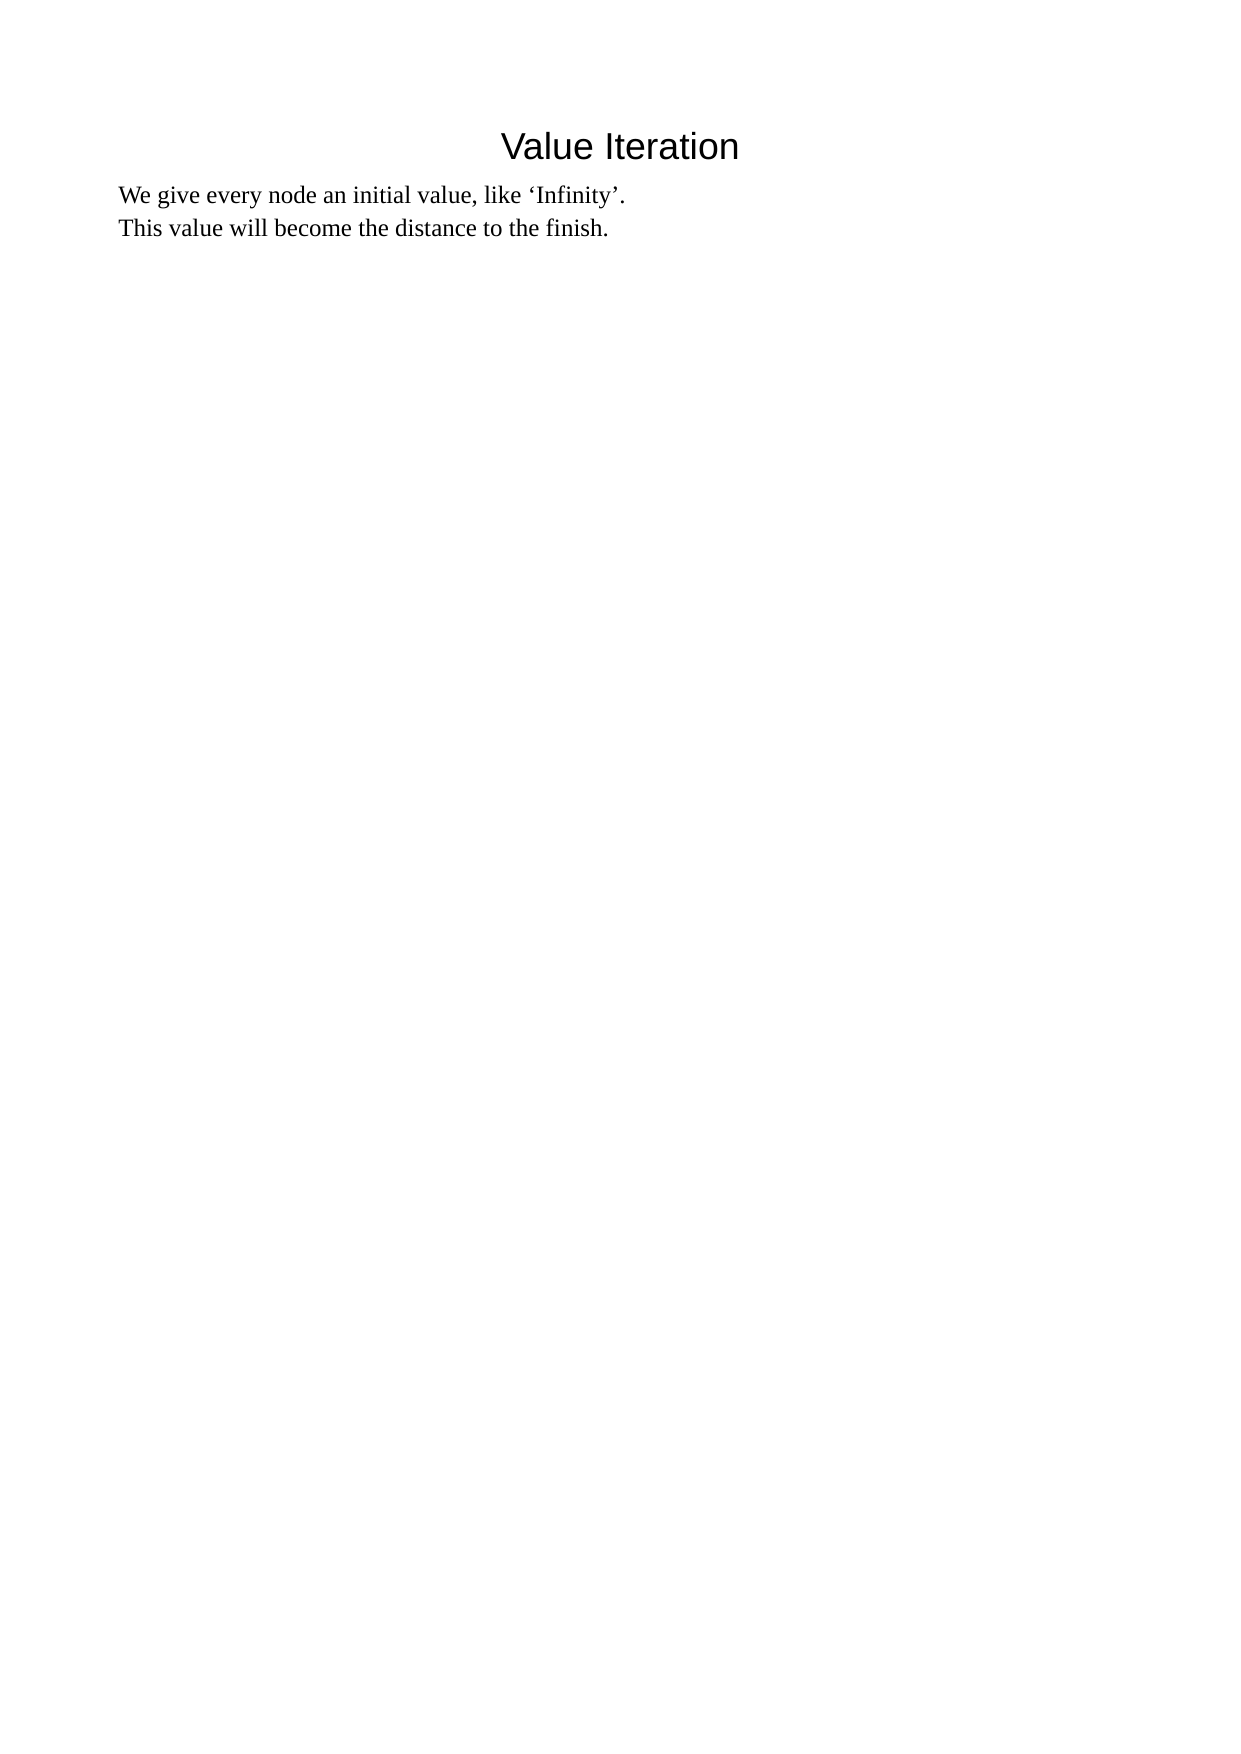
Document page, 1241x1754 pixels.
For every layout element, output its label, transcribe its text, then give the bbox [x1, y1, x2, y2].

subtitle Value Iteration [118, 124, 1122, 167]
text We give every node an initial value, like ‘Infinity’. This value will become the distance to the finish. [118, 180, 1122, 275]
